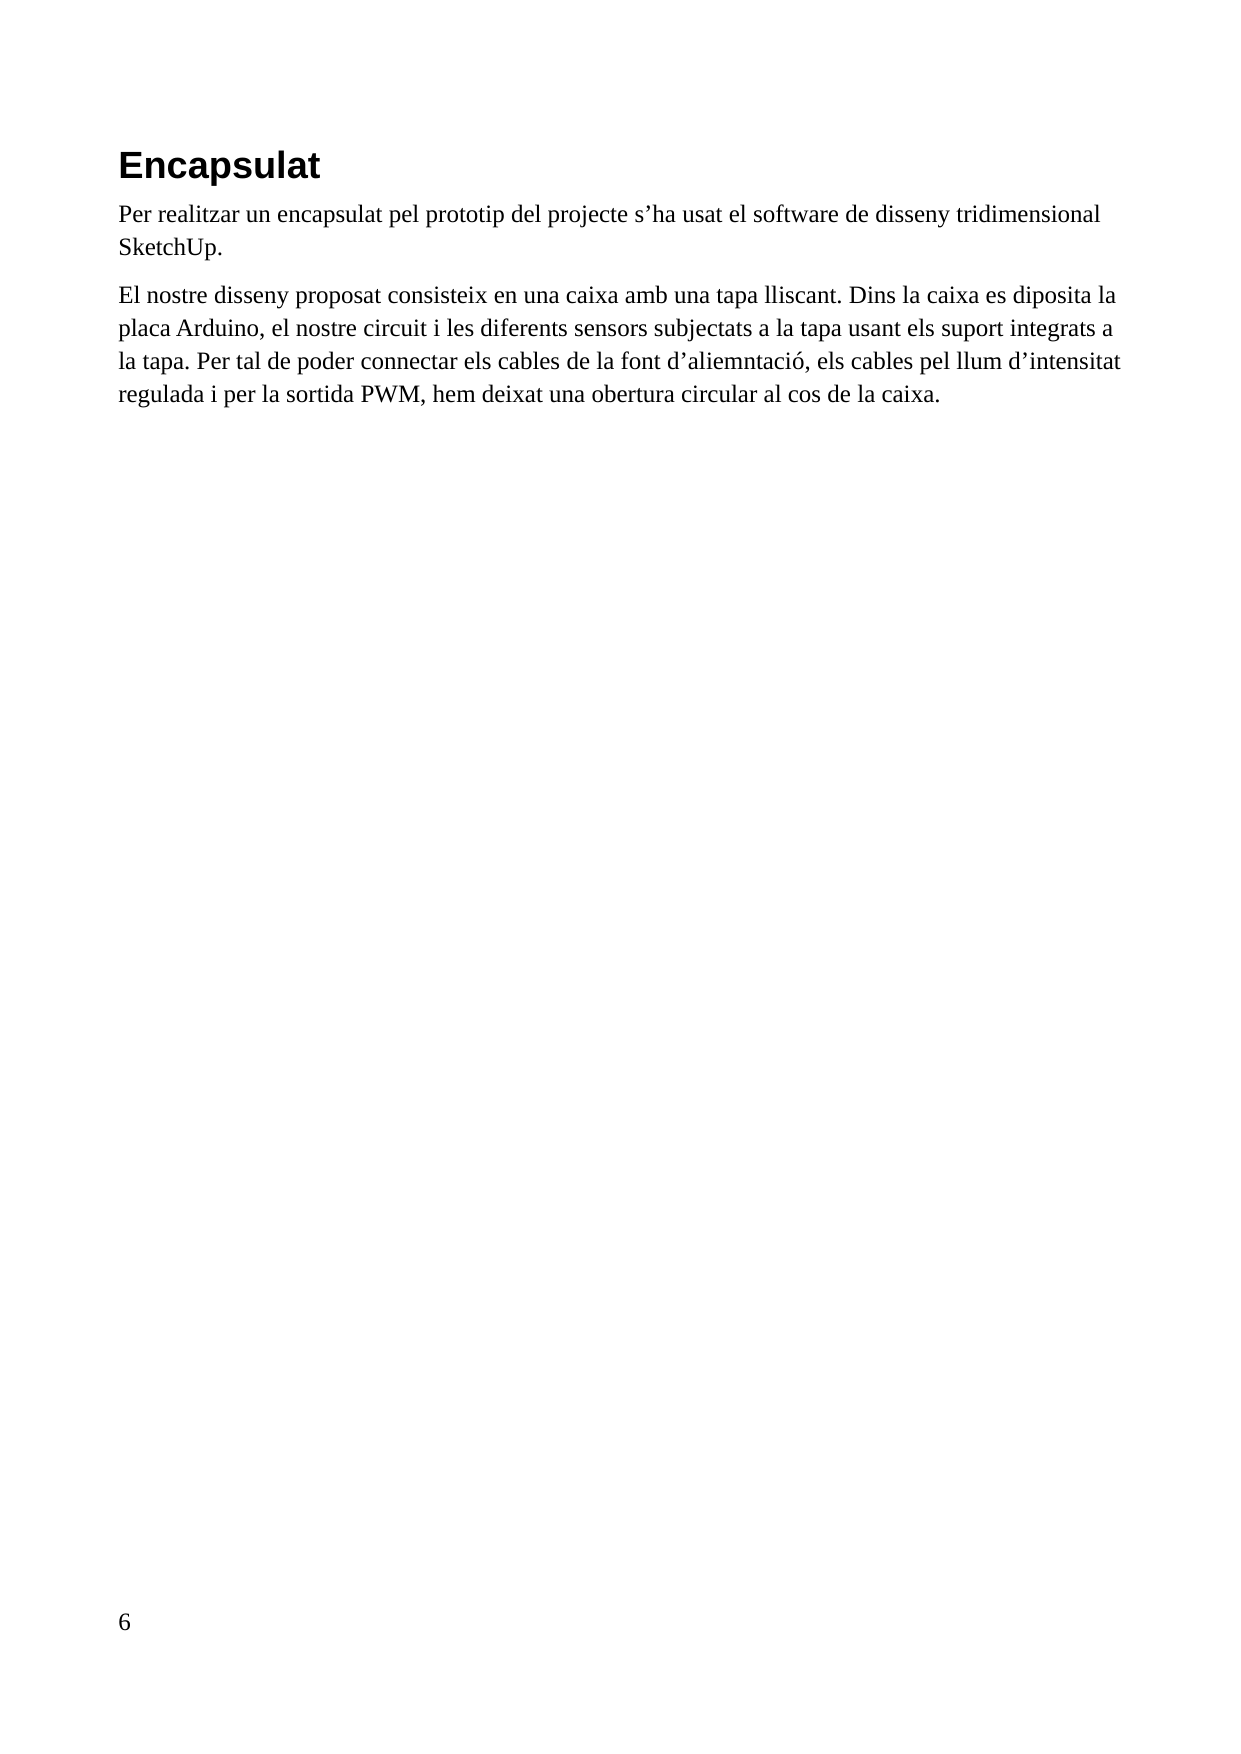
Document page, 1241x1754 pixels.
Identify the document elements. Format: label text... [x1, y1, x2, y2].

subtitle Encapsulat [118, 143, 1122, 187]
text El nostre disseny proposat consisteix en una caixa amb una tapa lliscant. Dins la caixa es diposita la placa Arduino, el nostre circuit i les diferents sensors subjectats a la tapa usant els suport integrats a la tapa. Per tal de poder connectar els cables de la font d’aliemntació, els cables pel llum d’intensitat regulada i per la sortida PWM, hem deixat una obertura circular al cos de la caixa. [118, 280, 1122, 408]
text Per realitzar un encapsulat pel prototip del projecte s’ha usat el software de disseny tridimensional SketchUp. [118, 199, 1122, 261]
